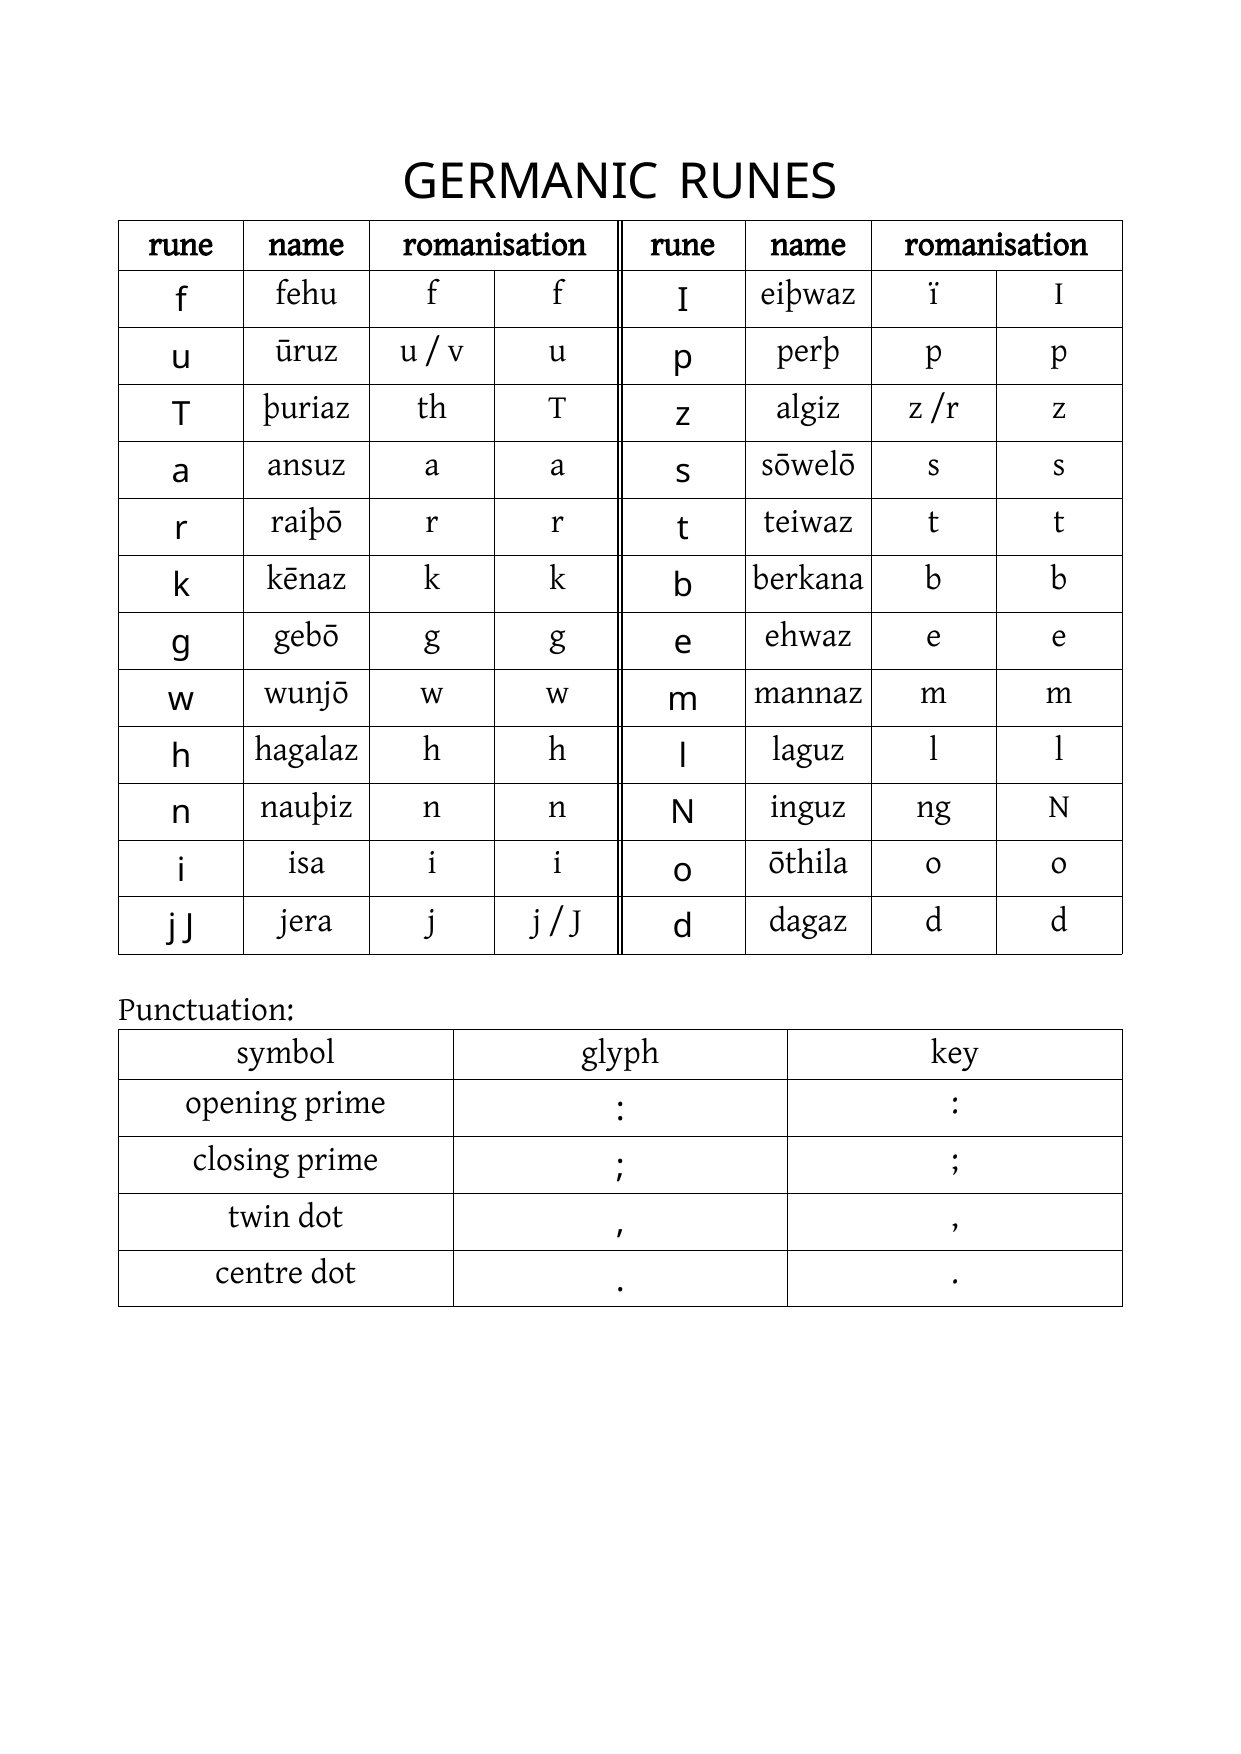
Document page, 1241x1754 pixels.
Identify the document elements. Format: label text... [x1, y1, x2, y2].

table_cell e [872, 613, 996, 668]
table_cell g [495, 613, 617, 668]
table_cell i [495, 841, 617, 896]
table_cell jera [244, 897, 369, 953]
table_cell ; [788, 1137, 1122, 1192]
table_cell f [119, 271, 243, 327]
table_cell ng [872, 784, 996, 839]
table_cell N [997, 784, 1122, 839]
table_cell w [370, 670, 494, 726]
table_cell s [623, 442, 745, 498]
table_header rune [119, 221, 243, 270]
table_cell . [788, 1251, 1122, 1306]
table_cell eiþwaz [746, 271, 871, 327]
table_cell e [623, 613, 745, 668]
table_cell I [997, 271, 1122, 327]
table_cell T [119, 385, 243, 441]
table_cell l [623, 727, 745, 782]
table_cell t [997, 499, 1122, 554]
table_cell l [872, 727, 996, 782]
table_cell i [370, 841, 494, 896]
table_cell k [370, 556, 494, 612]
table_header symbol [119, 1030, 453, 1078]
table_cell u [119, 328, 243, 384]
table_cell sōwelō [746, 442, 871, 498]
table_cell f [495, 271, 617, 327]
table_cell b [872, 556, 996, 612]
table_cell s [872, 442, 996, 498]
table_cell dagaz [746, 897, 871, 953]
table_cell k [495, 556, 617, 612]
table_cell u [495, 328, 617, 384]
table_cell laguz [746, 727, 871, 782]
table_cell m [997, 670, 1122, 726]
table_cell z /r [872, 385, 996, 441]
table_cell j [370, 897, 494, 953]
table_cell j / J [495, 897, 617, 953]
table_cell opening prime [119, 1080, 453, 1136]
table_cell n [119, 784, 243, 839]
table_cell berkana [746, 556, 871, 612]
table_cell o [872, 841, 996, 896]
table_header key [788, 1030, 1122, 1078]
table_cell : [454, 1080, 787, 1136]
table_cell r [119, 499, 243, 554]
table_cell d [623, 897, 745, 953]
table_cell a [119, 442, 243, 498]
table_cell p [997, 328, 1122, 384]
table_cell s [997, 442, 1122, 498]
table_cell o [623, 841, 745, 896]
table_cell w [495, 670, 617, 726]
table_cell inguz [746, 784, 871, 839]
table_cell closing prime [119, 1137, 453, 1192]
table_cell . [454, 1251, 787, 1306]
table_cell twin dot [119, 1194, 453, 1249]
table_cell w [119, 670, 243, 726]
table_header glyph [454, 1030, 787, 1078]
table_cell h [495, 727, 617, 782]
table_cell a [495, 442, 617, 498]
table_cell , [788, 1194, 1122, 1249]
text Punctuation: [118, 991, 1122, 1029]
table_cell b [623, 556, 745, 612]
table_cell gebō [244, 613, 369, 668]
table_cell p [872, 328, 996, 384]
table_cell þuriaz [244, 385, 369, 441]
table_cell perþ [746, 328, 871, 384]
table_cell fehu [244, 271, 369, 327]
table_cell ōthila [746, 841, 871, 896]
table_cell i [119, 841, 243, 896]
table_cell ; [454, 1137, 787, 1192]
table_cell ansuz [244, 442, 369, 498]
table_cell th [370, 385, 494, 441]
table_cell l [997, 727, 1122, 782]
table_cell centre dot [119, 1251, 453, 1306]
table_header romanisation [872, 221, 1122, 270]
table_header romanisation [370, 221, 617, 270]
table_cell isa [244, 841, 369, 896]
table_header rune [623, 221, 745, 270]
table_cell o [997, 841, 1122, 896]
table_cell ï [872, 271, 996, 327]
table_cell p [623, 328, 745, 384]
table_cell h [119, 727, 243, 782]
table_cell d [997, 897, 1122, 953]
table_header name [244, 221, 369, 270]
table_cell g [370, 613, 494, 668]
table_cell m [872, 670, 996, 726]
table_cell , [454, 1194, 787, 1249]
table_cell : [788, 1080, 1122, 1136]
table_header name [746, 221, 871, 270]
table_cell m [623, 670, 745, 726]
table_cell b [997, 556, 1122, 612]
table_cell u / v [370, 328, 494, 384]
table_cell g [119, 613, 243, 668]
table_cell a [370, 442, 494, 498]
table_cell kēnaz [244, 556, 369, 612]
table_cell teiwaz [746, 499, 871, 554]
table_cell f [370, 271, 494, 327]
table_cell ūruz [244, 328, 369, 384]
table_cell n [370, 784, 494, 839]
table_cell T [495, 385, 617, 441]
table_cell e [997, 613, 1122, 668]
table_cell t [872, 499, 996, 554]
table_cell mannaz [746, 670, 871, 726]
table_cell I [623, 271, 745, 327]
text germanic runes [118, 118, 1122, 220]
table_cell r [370, 499, 494, 554]
table_cell k [119, 556, 243, 612]
table_cell r [495, 499, 617, 554]
table_cell z [997, 385, 1122, 441]
table_cell n [495, 784, 617, 839]
table_cell hagalaz [244, 727, 369, 782]
table_cell d [872, 897, 996, 953]
table_cell raiþō [244, 499, 369, 554]
table_cell ehwaz [746, 613, 871, 668]
table_cell t [623, 499, 745, 554]
table_cell wunjō [244, 670, 369, 726]
table_cell N [623, 784, 745, 839]
table_cell h [370, 727, 494, 782]
table_cell j J [119, 897, 243, 953]
table_cell z [623, 385, 745, 441]
table_cell nauþiz [244, 784, 369, 839]
table_cell algiz [746, 385, 871, 441]
